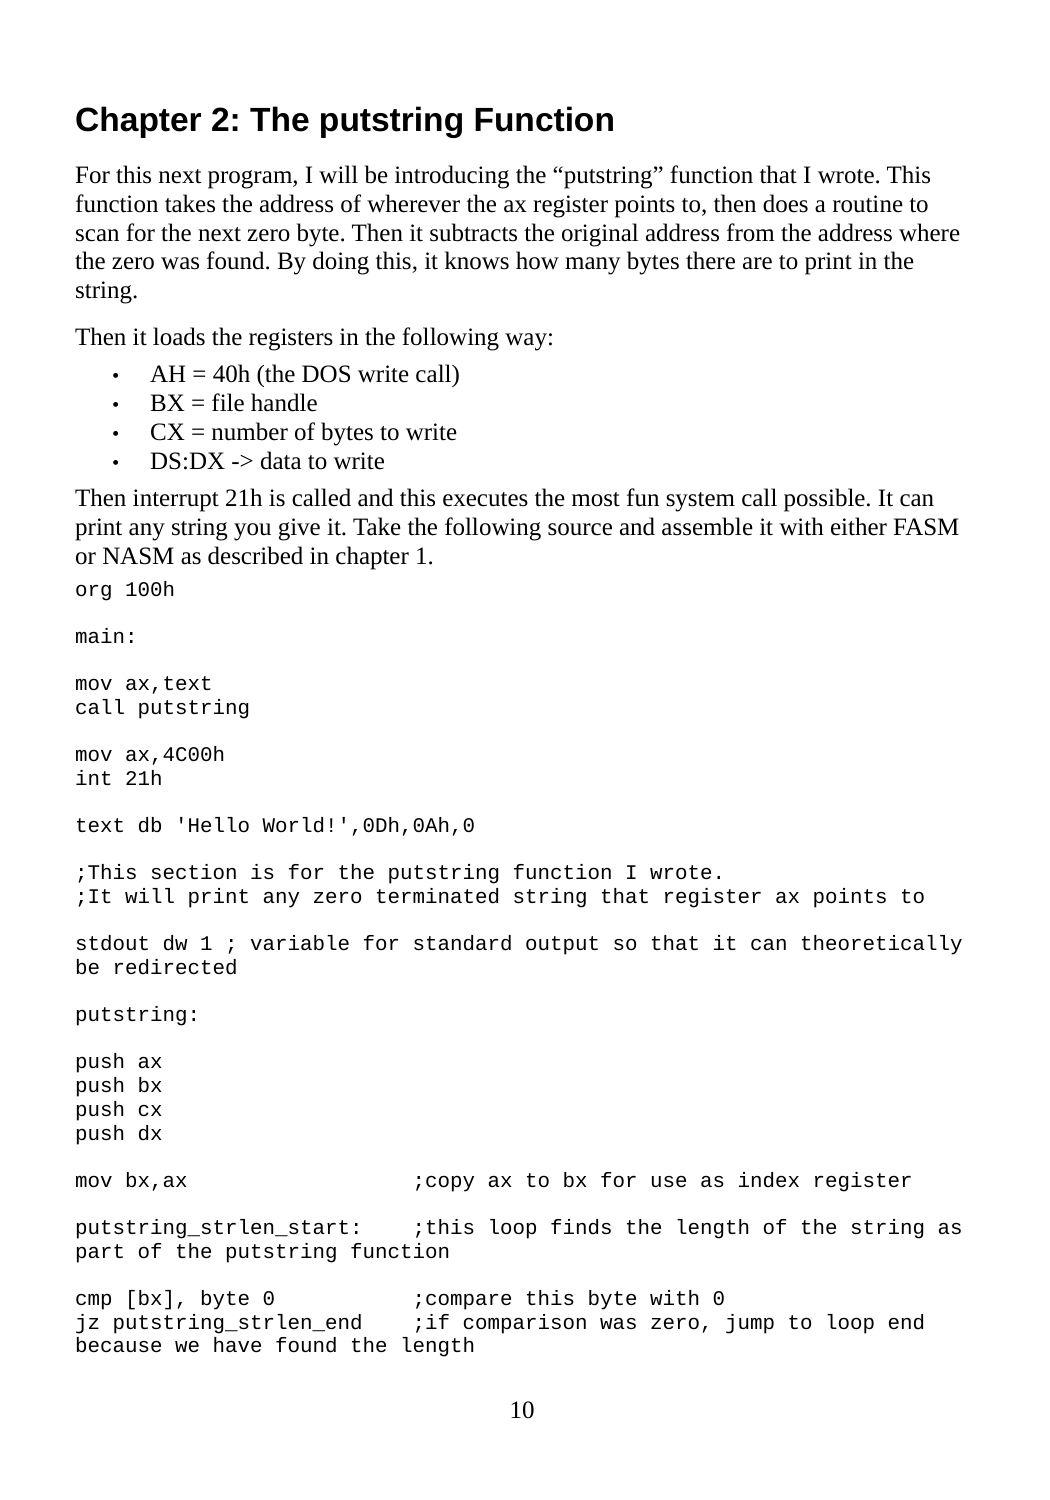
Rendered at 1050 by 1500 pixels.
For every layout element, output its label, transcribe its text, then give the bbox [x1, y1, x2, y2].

text jz putstring_strlen_end ;if comparison was zero, jump to loop end because we have found the length [75, 1312, 975, 1359]
text ;This section is for the putstring function I wrote. [75, 862, 975, 886]
text Then interrupt 21h is called and this executes the most fun system call possible. It can print any string you give it. Take the following source and assemble it with either FASM or NASM as described in chapter 1. [75, 483, 975, 570]
text For this next program, I will be introducing the “putstring” function that I wrote. This function takes the address of wherever the ax register points to, then does a routine to scan for the next zero byte. Then it subtracts the original address from the address where the zero was found. By doing this, it knows how many bytes there are to print in the string. [75, 160, 975, 304]
text push dx [75, 1122, 975, 1146]
text putstring: [75, 1004, 975, 1028]
text push bx [75, 1075, 975, 1099]
text ;It will print any zero terminated string that register ax points to [75, 886, 975, 910]
subtitle Chapter 2: The putstring Function [75, 100, 975, 139]
list AH = 40h (the DOS write call) [112, 359, 975, 388]
text push ax [75, 1052, 975, 1075]
text stdout dw 1 ; variable for standard output so that it can theoretically be redirected [75, 933, 975, 981]
text mov ax,4C00h [75, 744, 975, 768]
list CX = number of bytes to write [112, 417, 975, 446]
text int 21h [75, 768, 975, 791]
text call putstring [75, 697, 975, 721]
text org 100h [75, 579, 975, 602]
text Then it loads the registers in the following way: [75, 322, 975, 351]
list DS:DX -> data to write [112, 446, 975, 474]
text text db 'Hello World!',0Dh,0Ah,0 [75, 815, 975, 839]
text cmp [bx], byte 0 ;compare this byte with 0 [75, 1288, 975, 1312]
text putstring_strlen_start: ;this loop finds the length of the string as part of the putstring function [75, 1217, 975, 1264]
list BX = file handle [112, 388, 975, 417]
text mov ax,text [75, 673, 975, 697]
text main: [75, 626, 975, 649]
text push cx [75, 1099, 975, 1122]
text mov bx,ax ;copy ax to bx for use as index register [75, 1170, 975, 1193]
